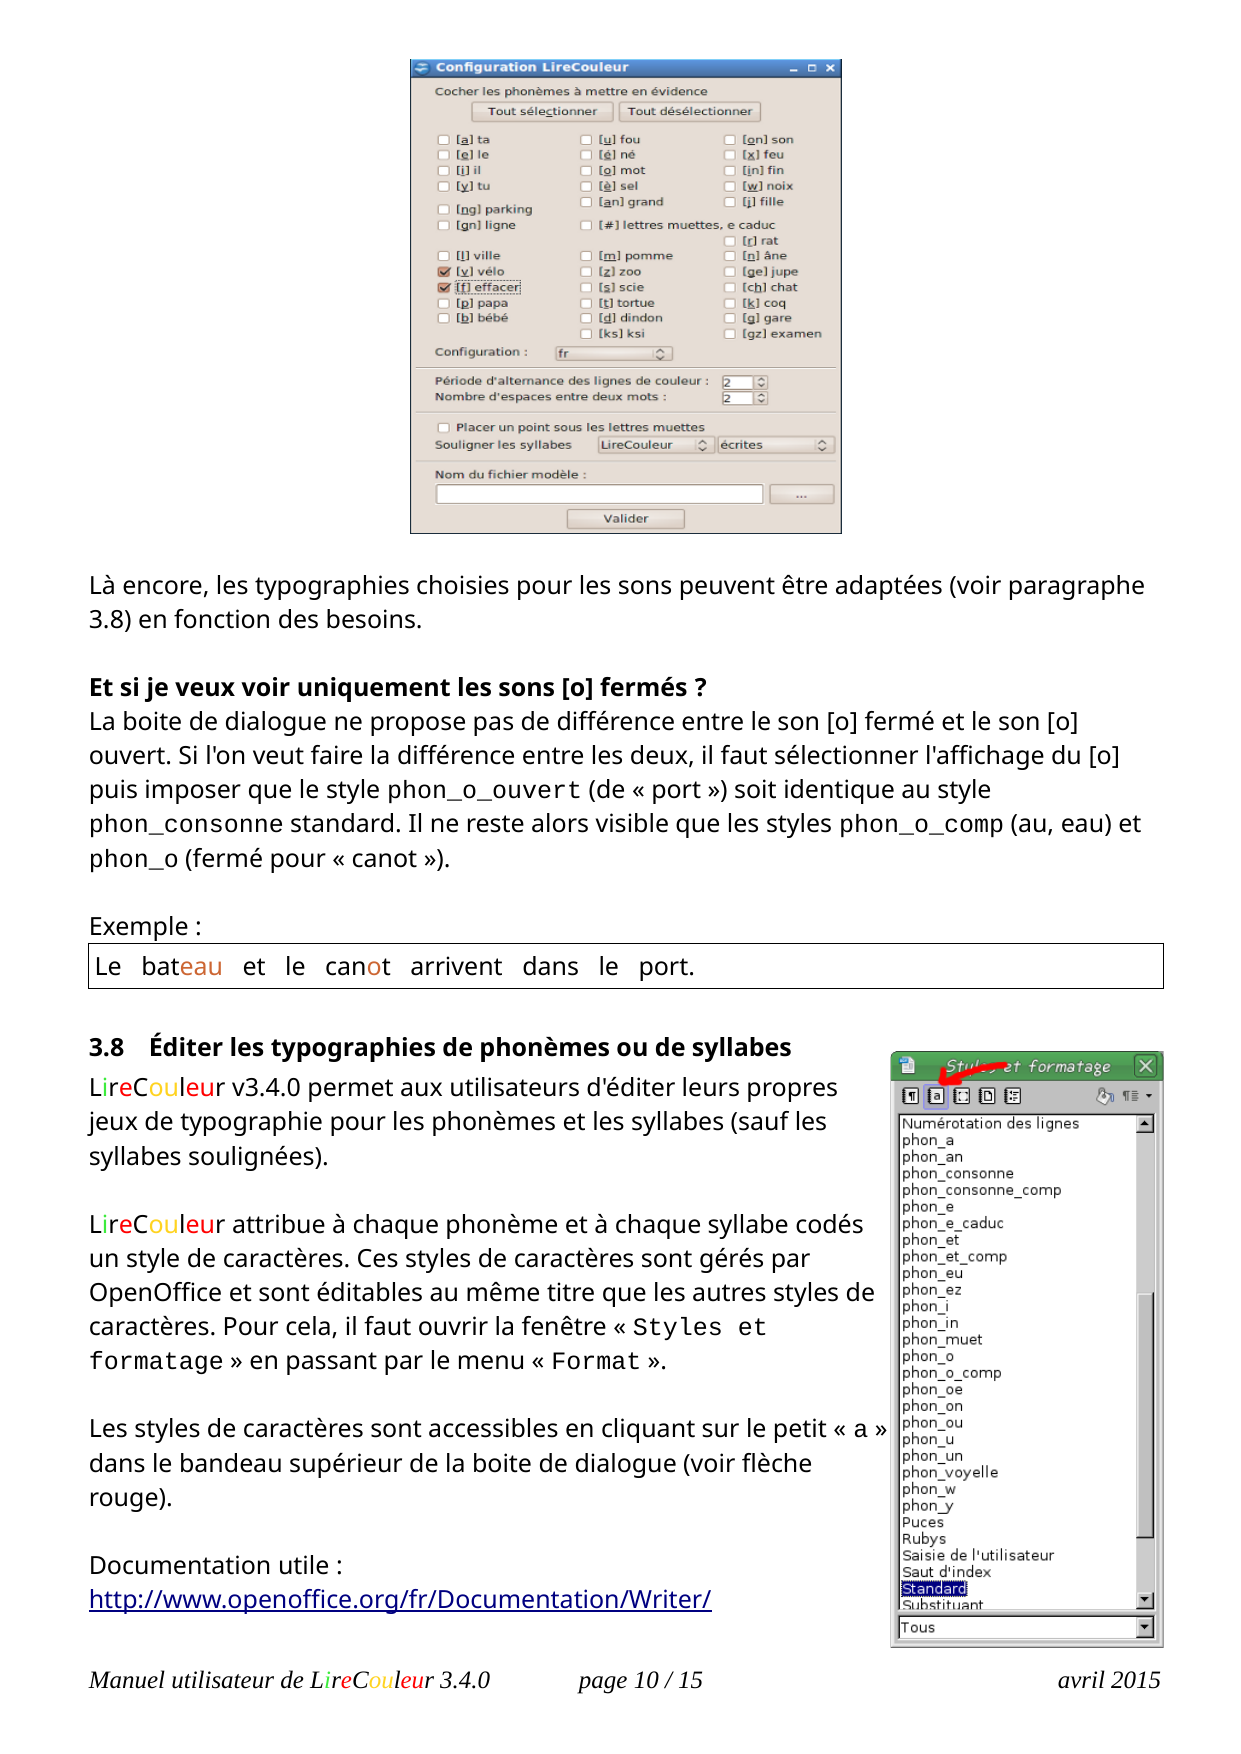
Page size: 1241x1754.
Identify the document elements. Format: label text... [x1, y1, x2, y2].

text La boite de dialogue ne propose pas de différence entre le son [o] fermé et le son [o] ouvert. Si l'on veut faire la différence entre les deux, il faut sélectionner l'affichage du [o] puis imposer que le style phon_o_ouvert (de « port ») soit identique au style phon_consonne standard. Il ne reste alors visible que les styles phon_o_comp (au, eau) et phon_o (fermé pour « canot »). [88, 703, 1163, 874]
subtitle Éditer les typographies de phonèmes ou de syllabes [88, 1029, 1163, 1063]
text LireCouleur attribue à chaque phonème et à chaque syllabe codés un style de caractères. Ces styles de caractères sont gérés par OpenOffice et sont éditables au même titre que les autres styles de caractères. Pour cela, il faut ouvrir la fenêtre « Styles et formatage » en passant par le menu « Format ». [88, 1206, 890, 1377]
text Documentation utile : http://www.openoffice.org/fr/Documentation/Writer/ [88, 1547, 890, 1616]
text Exemple : [88, 908, 1163, 943]
picture [890, 1051, 1164, 1648]
text Les styles de caractères sont accessibles en cliquant sur le petit « a » dans le bandeau supérieur de la boite de dialogue (voir flèche rouge). [88, 1411, 890, 1513]
text Et si je veux voir uniquement les sons [o] fermés ? [88, 669, 1163, 703]
text Là encore, les typographies choisies pour les sons peuvent être adaptées (voir paragraphe 3.8) en fonction des besoins. [88, 567, 1163, 635]
table_header Le bateau et le canot arrivent dans le port. [89, 944, 1163, 988]
picture [410, 59, 842, 534]
text LireCouleur v3.4.0 permet aux utilisateurs d'éditer leurs propres jeux de typographie pour les phonèmes et les syllabes (sauf les syllabes soulignées). [88, 1070, 890, 1172]
